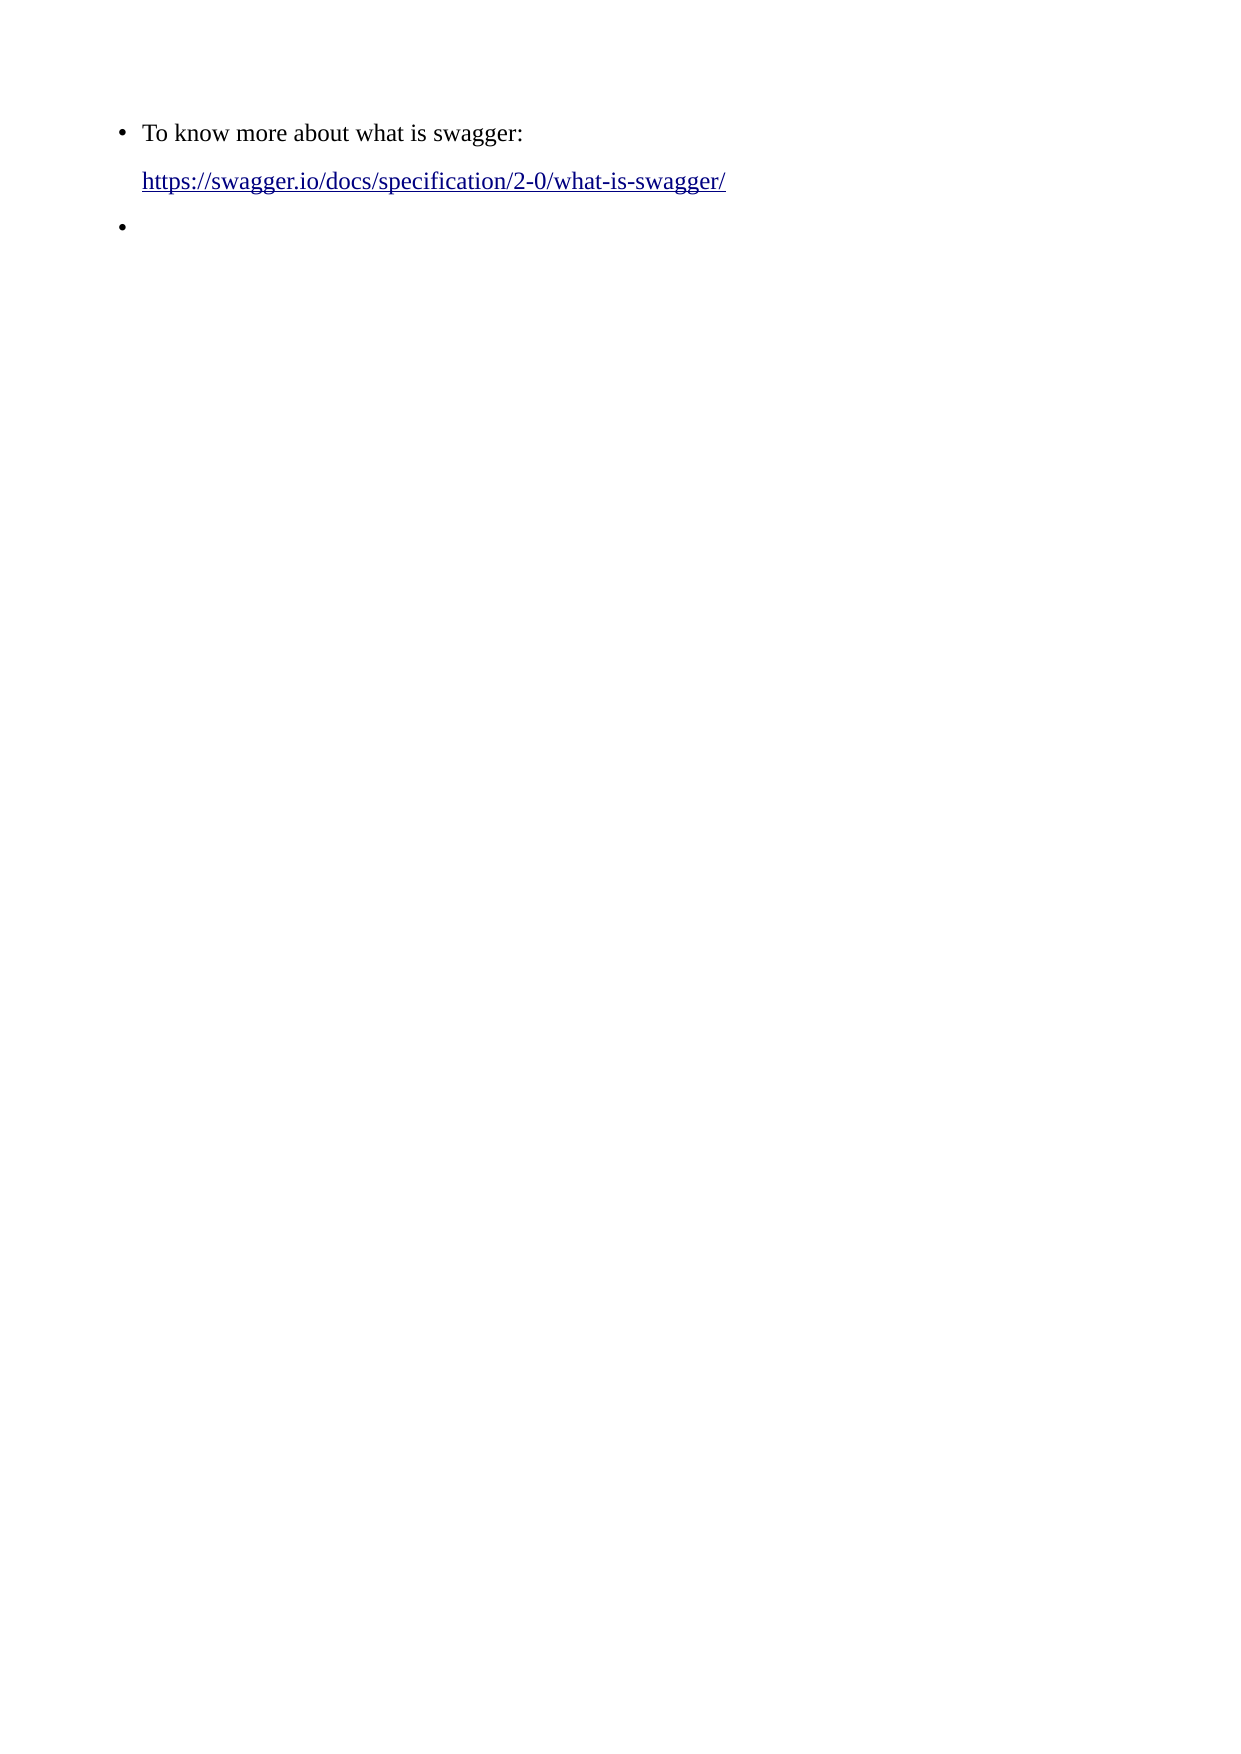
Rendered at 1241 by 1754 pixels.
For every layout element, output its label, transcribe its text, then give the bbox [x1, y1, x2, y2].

list To know more about what is swagger: [118, 118, 1122, 147]
list https://swagger.io/docs/specification/2-0/what-is-swagger/ [118, 166, 1122, 194]
